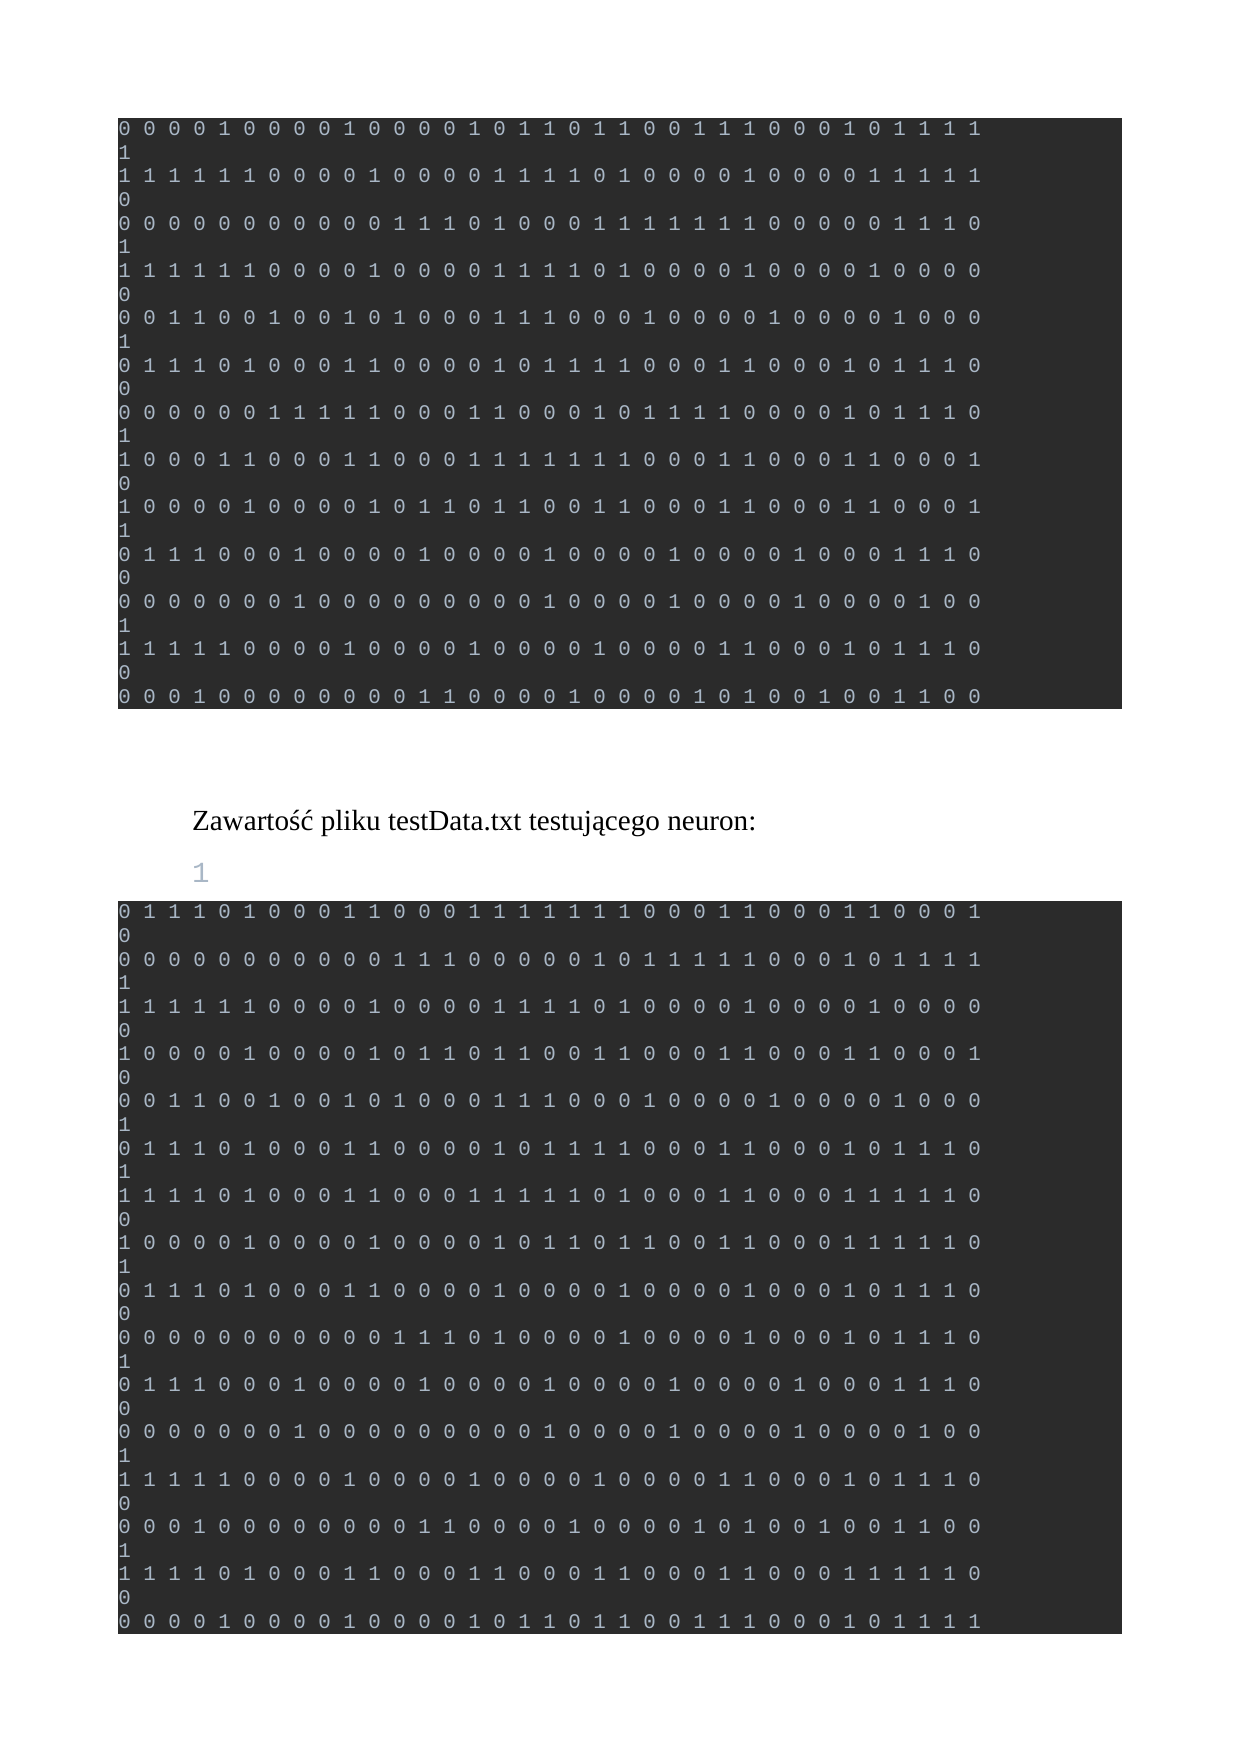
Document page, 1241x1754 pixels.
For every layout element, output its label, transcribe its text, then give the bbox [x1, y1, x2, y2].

text 1 1 1 1 0 1 0 0 0 1 1 0 0 0 1 1 1 1 1 0 1 0 0 0 1 1 0 0 0 1 1 1 1 1 0 [118, 1185, 1122, 1209]
text 0 [118, 284, 1122, 307]
text 0 [118, 662, 1122, 686]
text 0 [118, 1067, 1122, 1091]
text 0 [118, 1019, 1122, 1043]
text 0 [118, 1303, 1122, 1327]
text 1 1 1 1 1 1 0 0 0 0 1 0 0 0 0 1 1 1 1 0 1 0 0 0 0 1 0 0 0 0 1 1 1 1 1 [118, 165, 1122, 189]
text 0 0 0 1 0 0 0 0 0 0 0 0 1 1 0 0 0 0 1 0 0 0 0 1 0 1 0 0 1 0 0 1 1 0 0 [118, 686, 1122, 709]
text 0 0 0 0 0 0 0 1 0 0 0 0 0 0 0 0 0 1 0 0 0 0 1 0 0 0 0 1 0 0 0 0 1 0 0 [118, 591, 1122, 615]
text 0 1 1 1 0 0 0 1 0 0 0 0 1 0 0 0 0 1 0 0 0 0 1 0 0 0 0 1 0 0 0 1 1 1 0 [118, 1374, 1122, 1398]
text 1 [118, 426, 1122, 449]
text 1 [118, 1256, 1122, 1280]
text 1 1 1 1 1 0 0 0 0 1 0 0 0 0 1 0 0 0 0 1 0 0 0 0 1 1 0 0 0 1 0 1 1 1 0 [118, 638, 1122, 662]
text 0 [118, 189, 1122, 213]
text 1 [118, 331, 1122, 354]
text 0 [118, 473, 1122, 496]
text 1 [118, 1540, 1122, 1563]
text Zawartość pliku testData.txt testującego neuron: [192, 803, 1122, 837]
text 0 1 1 1 0 0 0 1 0 0 0 0 1 0 0 0 0 1 0 0 0 0 1 0 0 0 0 1 0 0 0 1 1 1 0 [118, 544, 1122, 567]
text 0 0 0 0 1 0 0 0 0 1 0 0 0 0 1 0 1 1 0 1 1 0 0 1 1 1 0 0 0 1 0 1 1 1 1 [118, 1611, 1122, 1634]
text 1 0 0 0 0 1 0 0 0 0 1 0 0 0 0 1 0 1 1 0 1 1 0 0 1 1 0 0 0 1 1 1 1 1 0 [118, 1232, 1122, 1256]
text 1 [118, 1114, 1122, 1138]
text 1 [118, 1351, 1122, 1374]
text 0 1 1 1 0 1 0 0 0 1 1 0 0 0 1 1 1 1 1 1 1 0 0 0 1 1 0 0 0 1 1 0 0 0 1 [118, 901, 1122, 925]
text 0 1 1 1 0 1 0 0 0 1 1 0 0 0 0 1 0 1 1 1 1 0 0 0 1 1 0 0 0 1 0 1 1 1 0 [118, 1138, 1122, 1161]
text 0 [118, 567, 1122, 591]
text 1 [118, 520, 1122, 544]
text 0 0 1 1 0 0 1 0 0 1 0 1 0 0 0 1 1 1 0 0 0 1 0 0 0 0 1 0 0 0 0 1 0 0 0 [118, 307, 1122, 331]
text 0 0 0 0 0 0 0 0 0 0 0 1 1 1 0 0 0 0 0 1 0 1 1 1 1 1 0 0 0 1 0 1 1 1 1 [118, 949, 1122, 972]
text 1 [118, 615, 1122, 638]
text 1 [118, 236, 1122, 260]
text 1 0 0 0 0 1 0 0 0 0 1 0 1 1 0 1 1 0 0 1 1 0 0 0 1 1 0 0 0 1 1 0 0 0 1 [118, 1043, 1122, 1067]
text 0 0 1 1 0 0 1 0 0 1 0 1 0 0 0 1 1 1 0 0 0 1 0 0 0 0 1 0 0 0 0 1 0 0 0 [118, 1091, 1122, 1114]
text 1 1 1 1 1 1 0 0 0 0 1 0 0 0 0 1 1 1 1 0 1 0 0 0 0 1 0 0 0 0 1 0 0 0 0 [118, 260, 1122, 284]
text 0 [118, 1587, 1122, 1611]
text 0 0 0 0 0 0 1 1 1 1 1 0 0 0 1 1 0 0 0 1 0 1 1 1 1 0 0 0 0 1 0 1 1 1 0 [118, 402, 1122, 426]
text 0 [118, 1492, 1122, 1516]
text 0 [118, 1398, 1122, 1422]
text 0 [118, 378, 1122, 402]
text 0 0 0 0 0 0 0 1 0 0 0 0 0 0 0 0 0 1 0 0 0 0 1 0 0 0 0 1 0 0 0 0 1 0 0 [118, 1422, 1122, 1445]
text 0 0 0 0 0 0 0 0 0 0 0 1 1 1 0 1 0 0 0 1 1 1 1 1 1 1 0 0 0 0 0 1 1 1 0 [118, 213, 1122, 236]
text 0 0 0 0 1 0 0 0 0 1 0 0 0 0 1 0 1 1 0 1 1 0 0 1 1 1 0 0 0 1 0 1 1 1 1 [118, 118, 1122, 142]
text 1 [118, 1161, 1122, 1185]
text 1 0 0 0 0 1 0 0 0 0 1 0 1 1 0 1 1 0 0 1 1 0 0 0 1 1 0 0 0 1 1 0 0 0 1 [118, 496, 1122, 520]
text 1 0 0 0 1 1 0 0 0 1 1 0 0 0 1 1 1 1 1 1 1 0 0 0 1 1 0 0 0 1 1 0 0 0 1 [118, 449, 1122, 473]
text 0 [118, 1209, 1122, 1232]
text 1 1 1 1 1 0 0 0 0 1 0 0 0 0 1 0 0 0 0 1 0 0 0 0 1 1 0 0 0 1 0 1 1 1 0 [118, 1469, 1122, 1492]
text 0 [118, 925, 1122, 949]
text 0 0 0 0 0 0 0 0 0 0 0 1 1 1 0 1 0 0 0 0 1 0 0 0 0 1 0 0 0 1 0 1 1 1 0 [118, 1327, 1122, 1351]
text 1 [192, 858, 1122, 891]
text 1 [118, 142, 1122, 165]
text 1 1 1 1 0 1 0 0 0 1 1 0 0 0 1 1 0 0 0 1 1 0 0 0 1 1 0 0 0 1 1 1 1 1 0 [118, 1563, 1122, 1587]
text 1 [118, 1445, 1122, 1469]
text 1 1 1 1 1 1 0 0 0 0 1 0 0 0 0 1 1 1 1 0 1 0 0 0 0 1 0 0 0 0 1 0 0 0 0 [118, 996, 1122, 1019]
text 1 [118, 972, 1122, 996]
text 0 1 1 1 0 1 0 0 0 1 1 0 0 0 0 1 0 0 0 0 1 0 0 0 0 1 0 0 0 1 0 1 1 1 0 [118, 1280, 1122, 1303]
text 0 0 0 1 0 0 0 0 0 0 0 0 1 1 0 0 0 0 1 0 0 0 0 1 0 1 0 0 1 0 0 1 1 0 0 [118, 1516, 1122, 1540]
text 0 1 1 1 0 1 0 0 0 1 1 0 0 0 0 1 0 1 1 1 1 0 0 0 1 1 0 0 0 1 0 1 1 1 0 [118, 354, 1122, 378]
